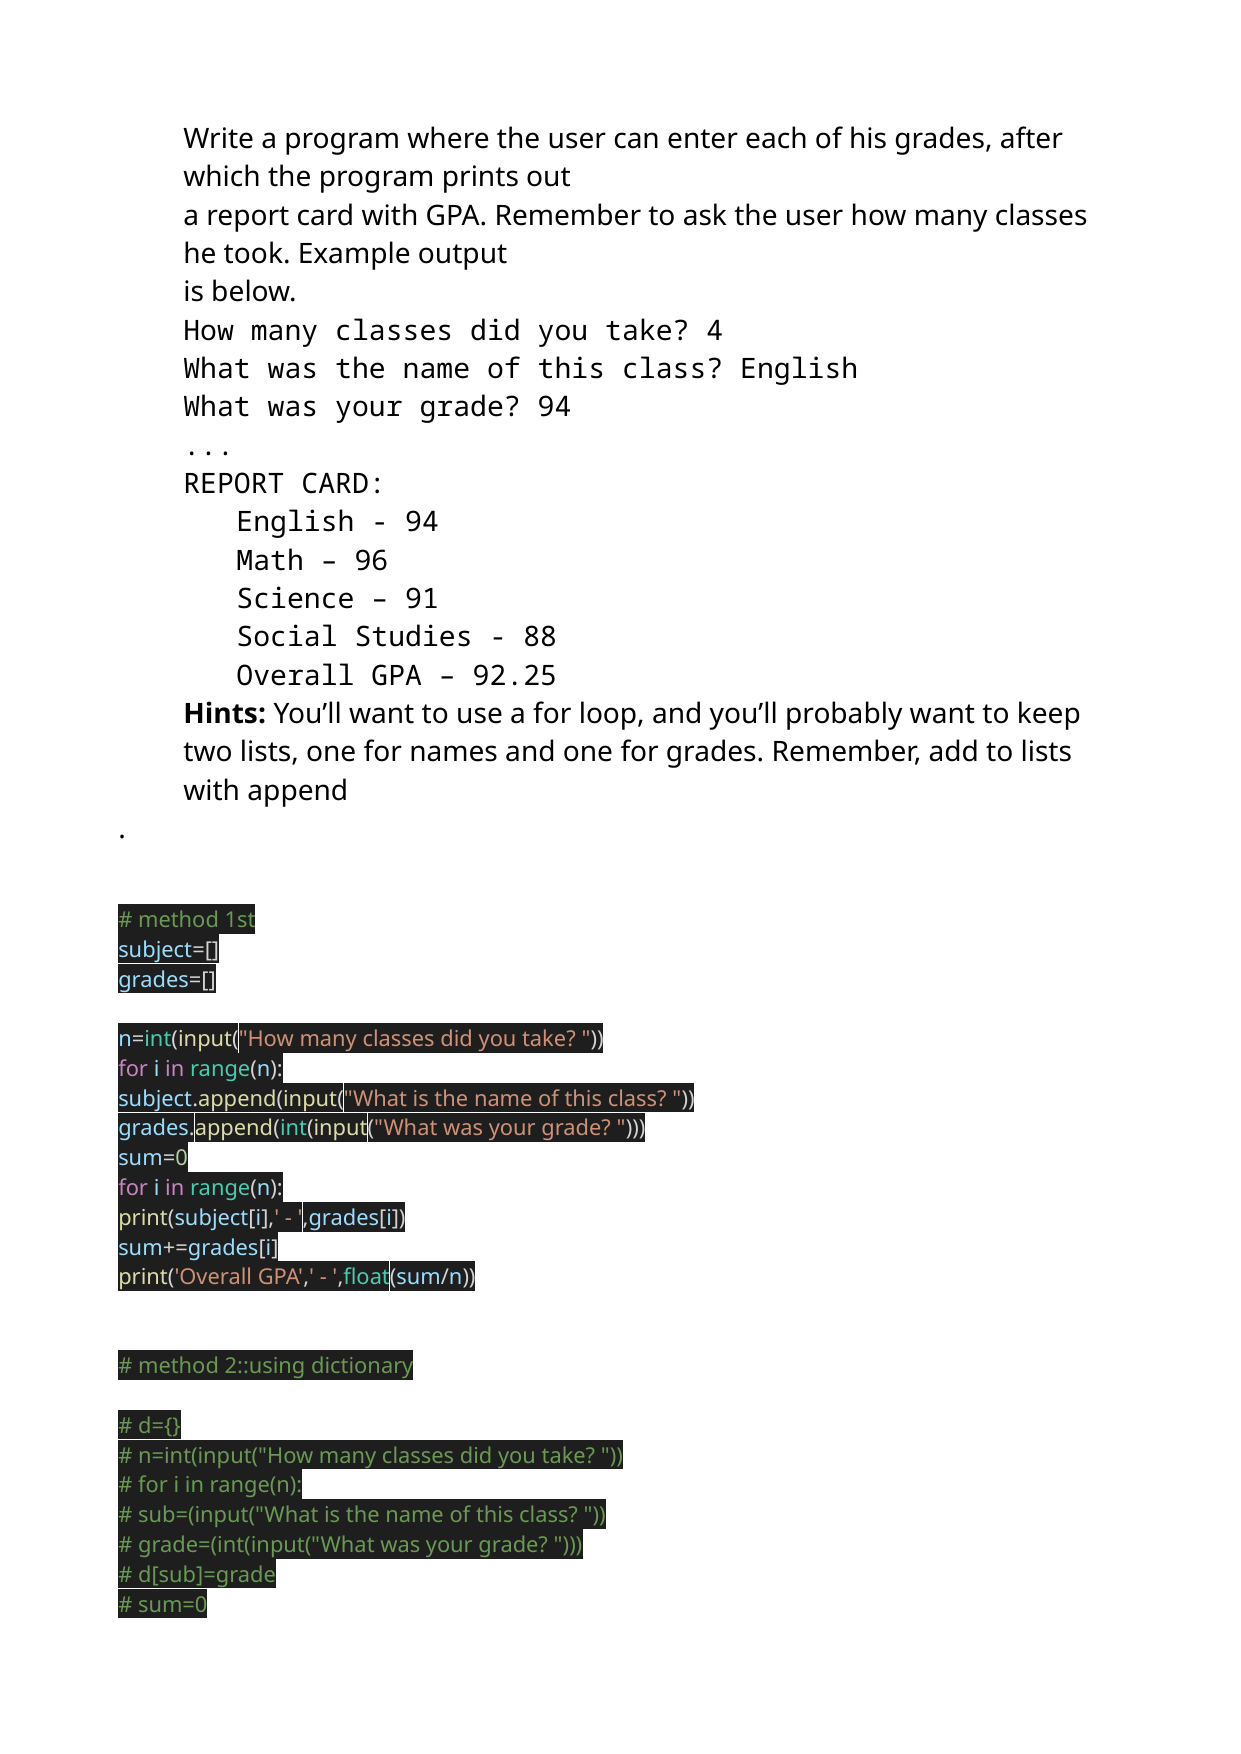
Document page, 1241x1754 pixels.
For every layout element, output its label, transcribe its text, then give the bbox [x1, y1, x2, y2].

text REPORT CARD: [183, 463, 1122, 501]
text Science – 91 [236, 578, 1122, 616]
text Social Studies - 88 [236, 616, 1122, 655]
text Write a program where the user can enter each of his grades, after which the program prints out [183, 118, 1122, 195]
text grades.append(int(input("What was your grade? "))) [118, 1112, 1122, 1142]
text # method 1st [118, 904, 1122, 934]
text n=int(input("How many classes did you take? ")) [118, 1023, 1122, 1053]
text sum+=grades[i] [118, 1232, 1122, 1261]
text subject.append(input("What is the name of this class? ")) [118, 1083, 1122, 1112]
text Hints: You’ll want to use a for loop, and you’ll probably want to keep two lists, one for names and one for grades. Remember, add to lists with append [183, 693, 1122, 808]
text Math – 96 [236, 540, 1122, 578]
text # grade=(int(input("What was your grade? "))) [118, 1529, 1122, 1559]
text # d[sub]=grade [118, 1559, 1122, 1588]
text # d={} [118, 1410, 1122, 1439]
text print('Overall GPA',' - ',float(sum/n)) [118, 1261, 1122, 1291]
text # sum=0 [118, 1588, 1122, 1618]
text grades=[] [118, 963, 1122, 993]
text subject=[] [118, 934, 1122, 963]
text a report card with GPA. Remember to ask the user how many classes he took. Example output [183, 195, 1122, 271]
text is below. [183, 271, 1122, 310]
text print(subject[i],' - ',grades[i]) [118, 1202, 1122, 1232]
text sum=0 [118, 1142, 1122, 1172]
text What was the name of this class? English [183, 348, 1122, 386]
text # for i in range(n): [118, 1469, 1122, 1499]
text English - 94 [236, 501, 1122, 540]
text # sub=(input("What is the name of this class? ")) [118, 1499, 1122, 1529]
text . [118, 808, 1122, 846]
text # method 2::using dictionary [118, 1350, 1122, 1380]
text for i in range(n): [118, 1172, 1122, 1202]
text # n=int(input("How many classes did you take? ")) [118, 1439, 1122, 1469]
text for i in range(n): [118, 1053, 1122, 1083]
text ... [183, 425, 1122, 463]
text What was your grade? 94 [183, 386, 1122, 425]
text How many classes did you take? 4 [183, 310, 1122, 348]
text Overall GPA – 92.25 [236, 655, 1122, 693]
